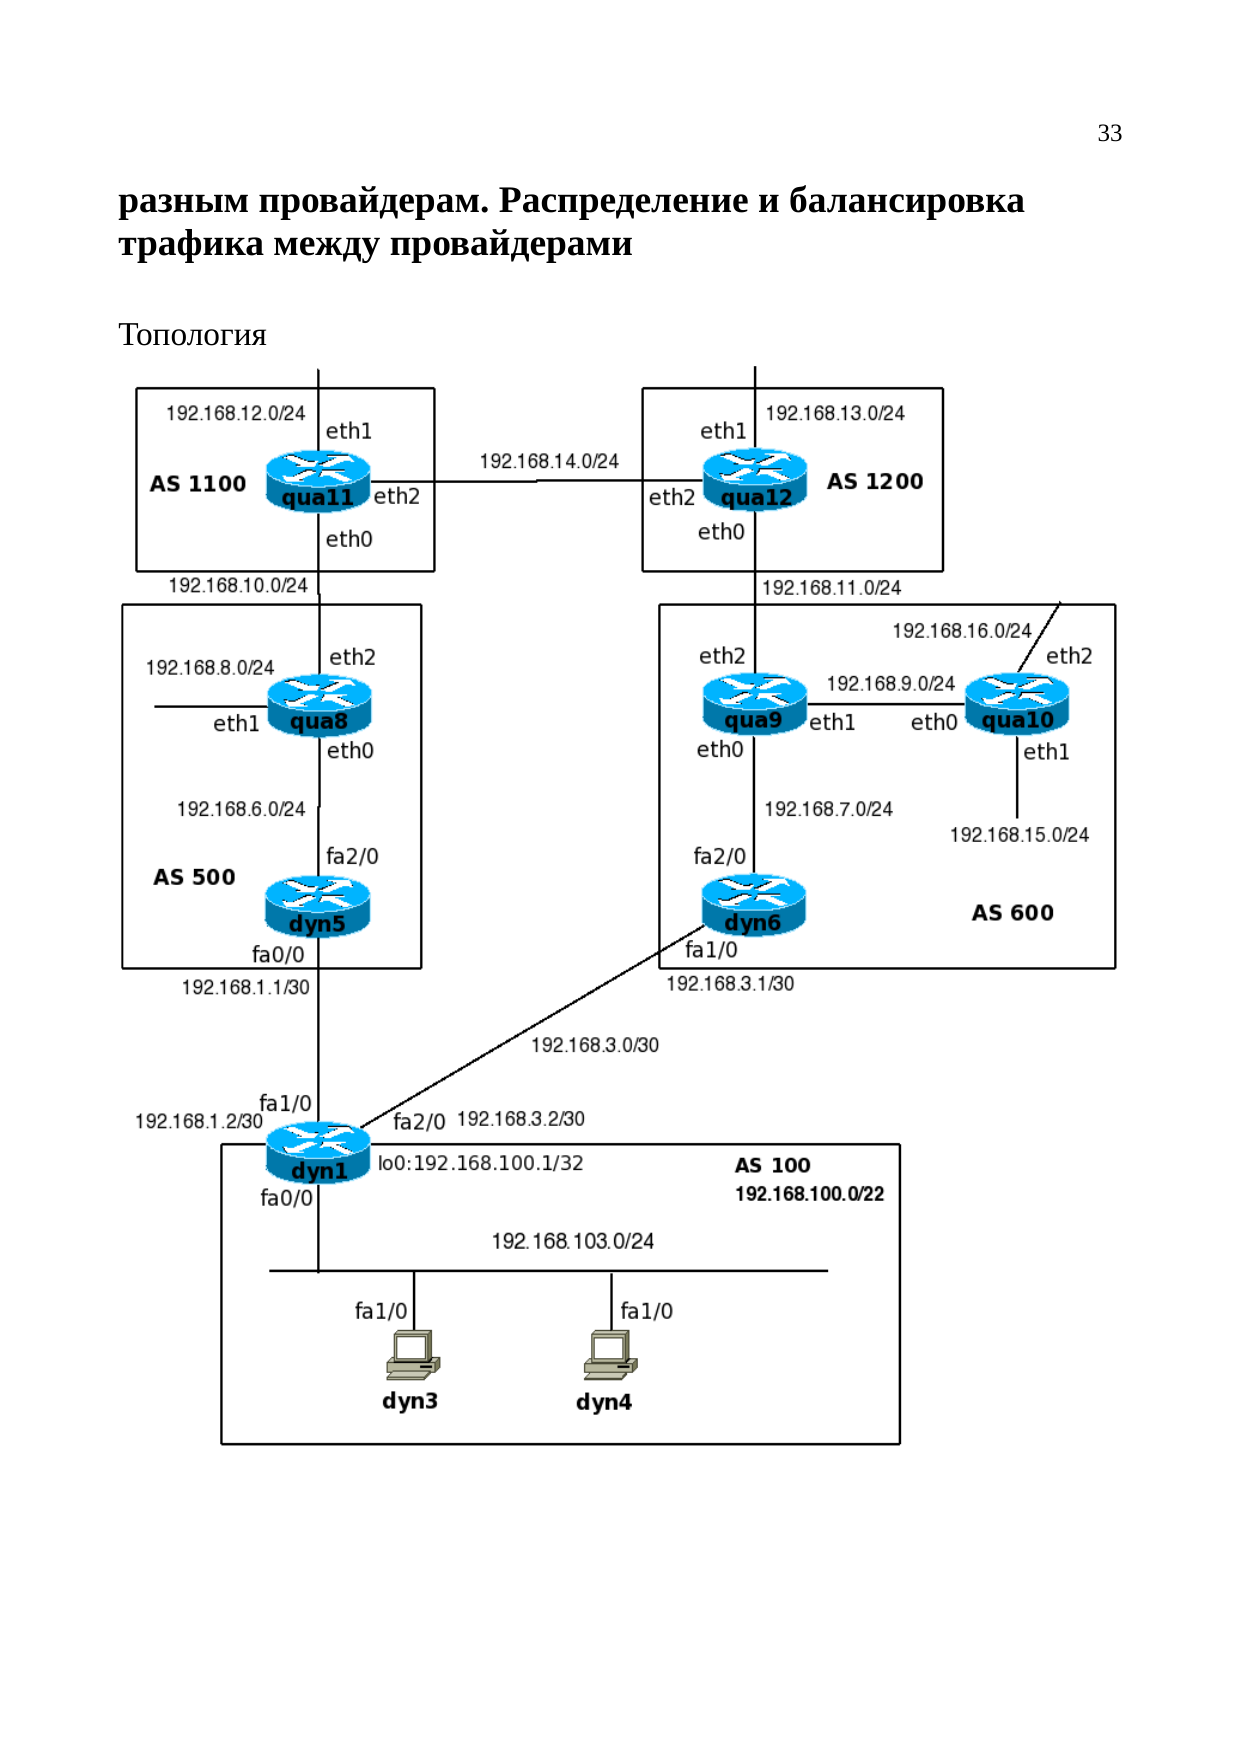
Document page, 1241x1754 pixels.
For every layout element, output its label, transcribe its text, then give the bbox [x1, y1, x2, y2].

picture [121, 365, 1119, 1448]
text Топология [118, 315, 1122, 353]
text разным провайдерам. Распределение и балансировка трафика между провайдерами [118, 177, 1122, 263]
